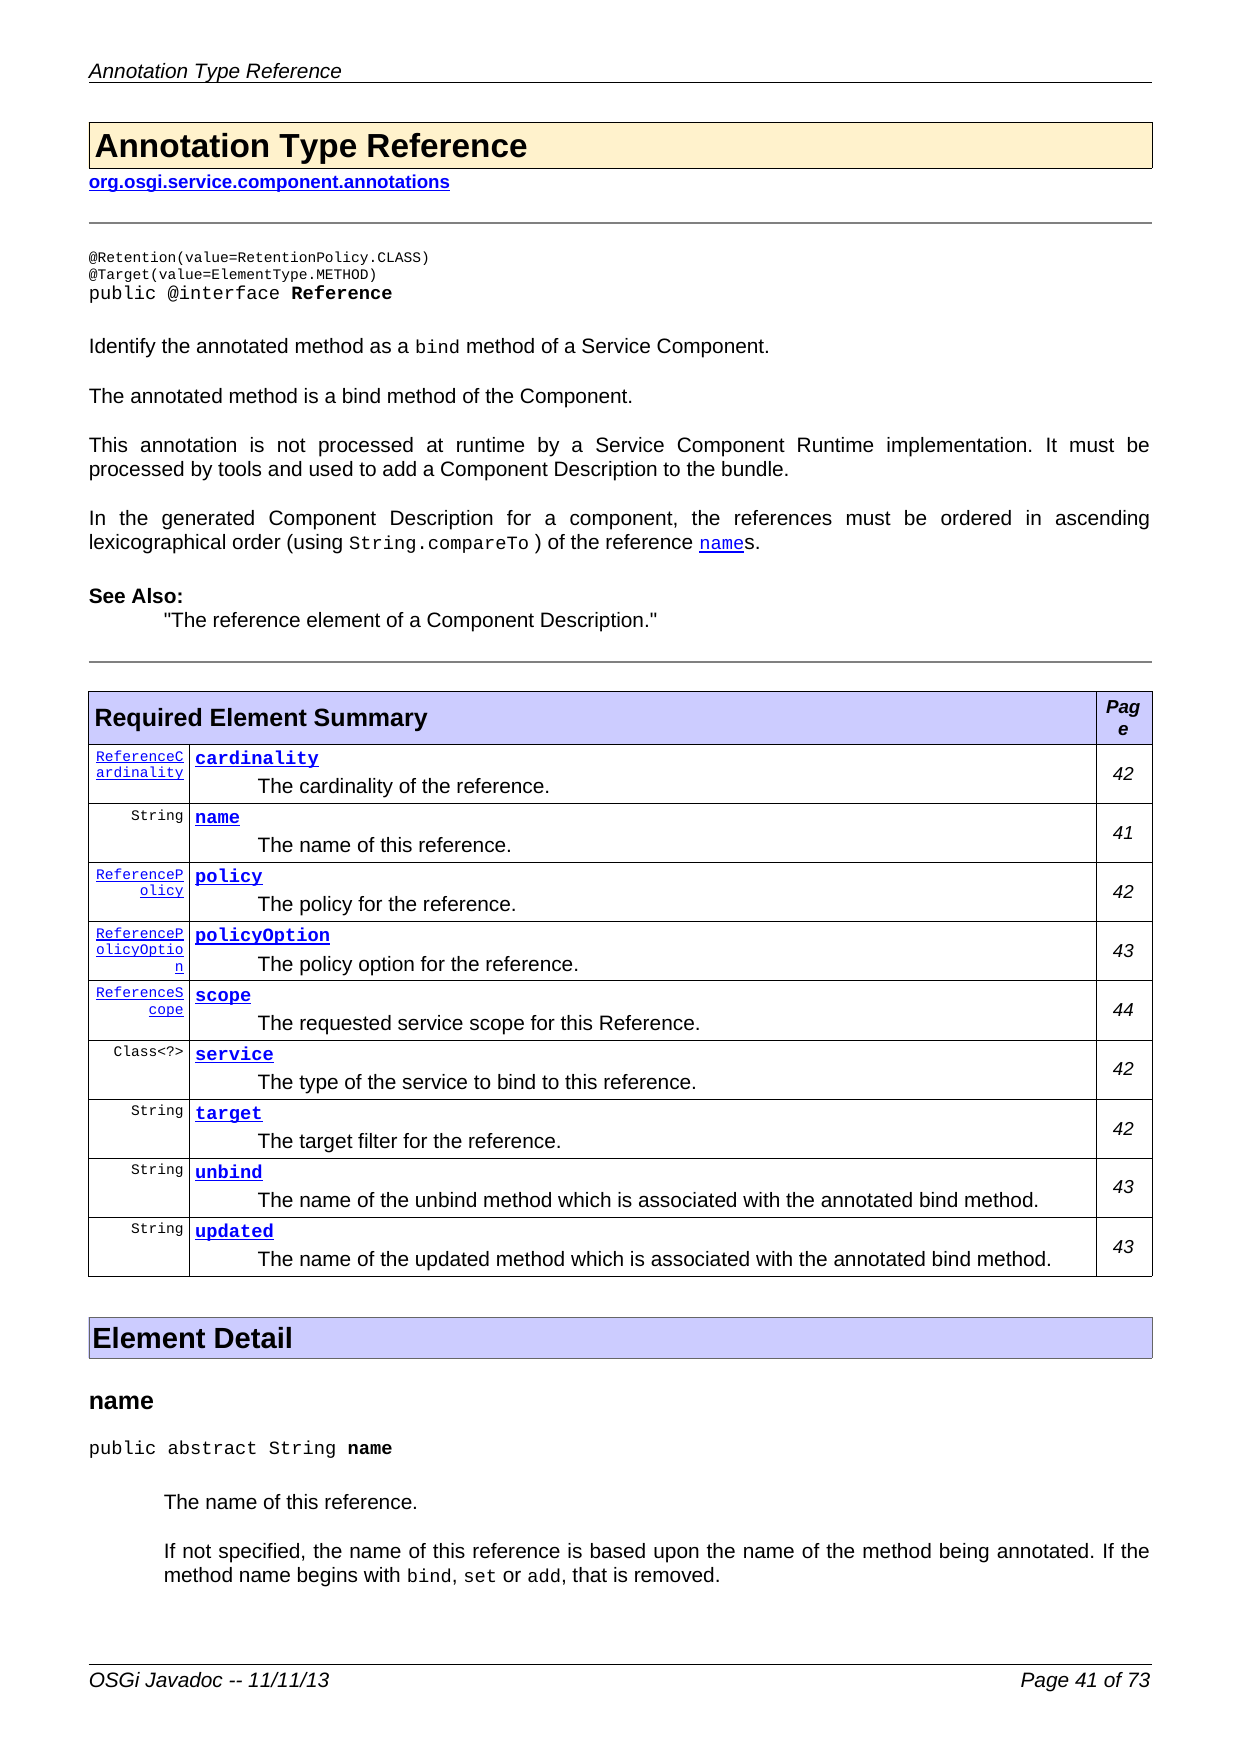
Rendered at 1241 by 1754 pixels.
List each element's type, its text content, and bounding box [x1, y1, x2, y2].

table_cell ReferencePolicyOption [89, 922, 189, 980]
table_cell ReferenceScope [89, 981, 189, 1039]
table_cell 43 [1097, 1218, 1152, 1276]
subtitle Element Detail [90, 1318, 1152, 1358]
table_cell String [89, 1100, 189, 1158]
table_cell 43 [1097, 922, 1152, 980]
table_cell ReferenceCardinality [89, 745, 189, 803]
table_cell policyOption The policy option for the reference. [190, 922, 1096, 980]
text In the generated Component Description for a component, the references must be ordered in ascending lexicographical order (using String.compareTo ) of the reference names. [88, 506, 1152, 555]
table_cell String [89, 1218, 189, 1276]
subtitle name [88, 1386, 1152, 1415]
table_cell updated The name of the updated method which is associated with the annotated bind method. [190, 1218, 1096, 1276]
table_cell 43 [1097, 981, 1152, 1039]
table_cell Class<?> [89, 1041, 189, 1098]
table_header Page [1097, 692, 1152, 744]
table_cell cardinality The cardinality of the reference. [190, 745, 1096, 803]
table_cell scope The requested service scope for this Reference. [190, 981, 1096, 1039]
text See Also: [88, 584, 1152, 608]
text If not specified, the name of this reference is based upon the name of the method being annotated. If the method name begins with bind, set or add, that is removed. [163, 1538, 1152, 1588]
table_cell String [89, 1159, 189, 1217]
table_cell 42 [1097, 863, 1152, 921]
table_cell unbind The name of the unbind method which is associated with the annotated bind method. [190, 1159, 1096, 1217]
table_cell target The target filter for the reference. [190, 1100, 1096, 1158]
table_header Required Element Summary [89, 692, 1096, 744]
subtitle Annotation Type Reference [90, 123, 1152, 168]
text "The reference element of a Component Description." [163, 608, 1152, 632]
text org.osgi.service.component.annotations [88, 171, 1152, 193]
table_cell 41 [1097, 804, 1152, 862]
text The name of this reference. [163, 1489, 1152, 1513]
table_cell 42 [1097, 1100, 1152, 1158]
text Identify the annotated method as a bind method of a Service Component. [88, 334, 1152, 359]
text The annotated method is a bind method of the Component. [88, 384, 1152, 408]
table_cell 42 [1097, 1159, 1152, 1217]
table_cell String [89, 804, 189, 862]
text @Retention(value=RetentionPolicy.CLASS) @Target(value=ElementType.METHOD) public @interface Reference [88, 250, 1152, 305]
table_cell 42 [1097, 1041, 1152, 1098]
table_cell 42 [1097, 745, 1152, 803]
table_cell ReferencePolicy [89, 863, 189, 921]
text This annotation is not processed at runtime by a Service Component Runtime implementation. It must be processed by tools and used to add a Component Description to the bundle. [88, 433, 1152, 481]
table_cell policy The policy for the reference. [190, 863, 1096, 921]
text public abstract String name [88, 1439, 1152, 1460]
table_cell service The type of the service to bind to this reference. [190, 1041, 1096, 1098]
table_cell name The name of this reference. [190, 804, 1096, 862]
